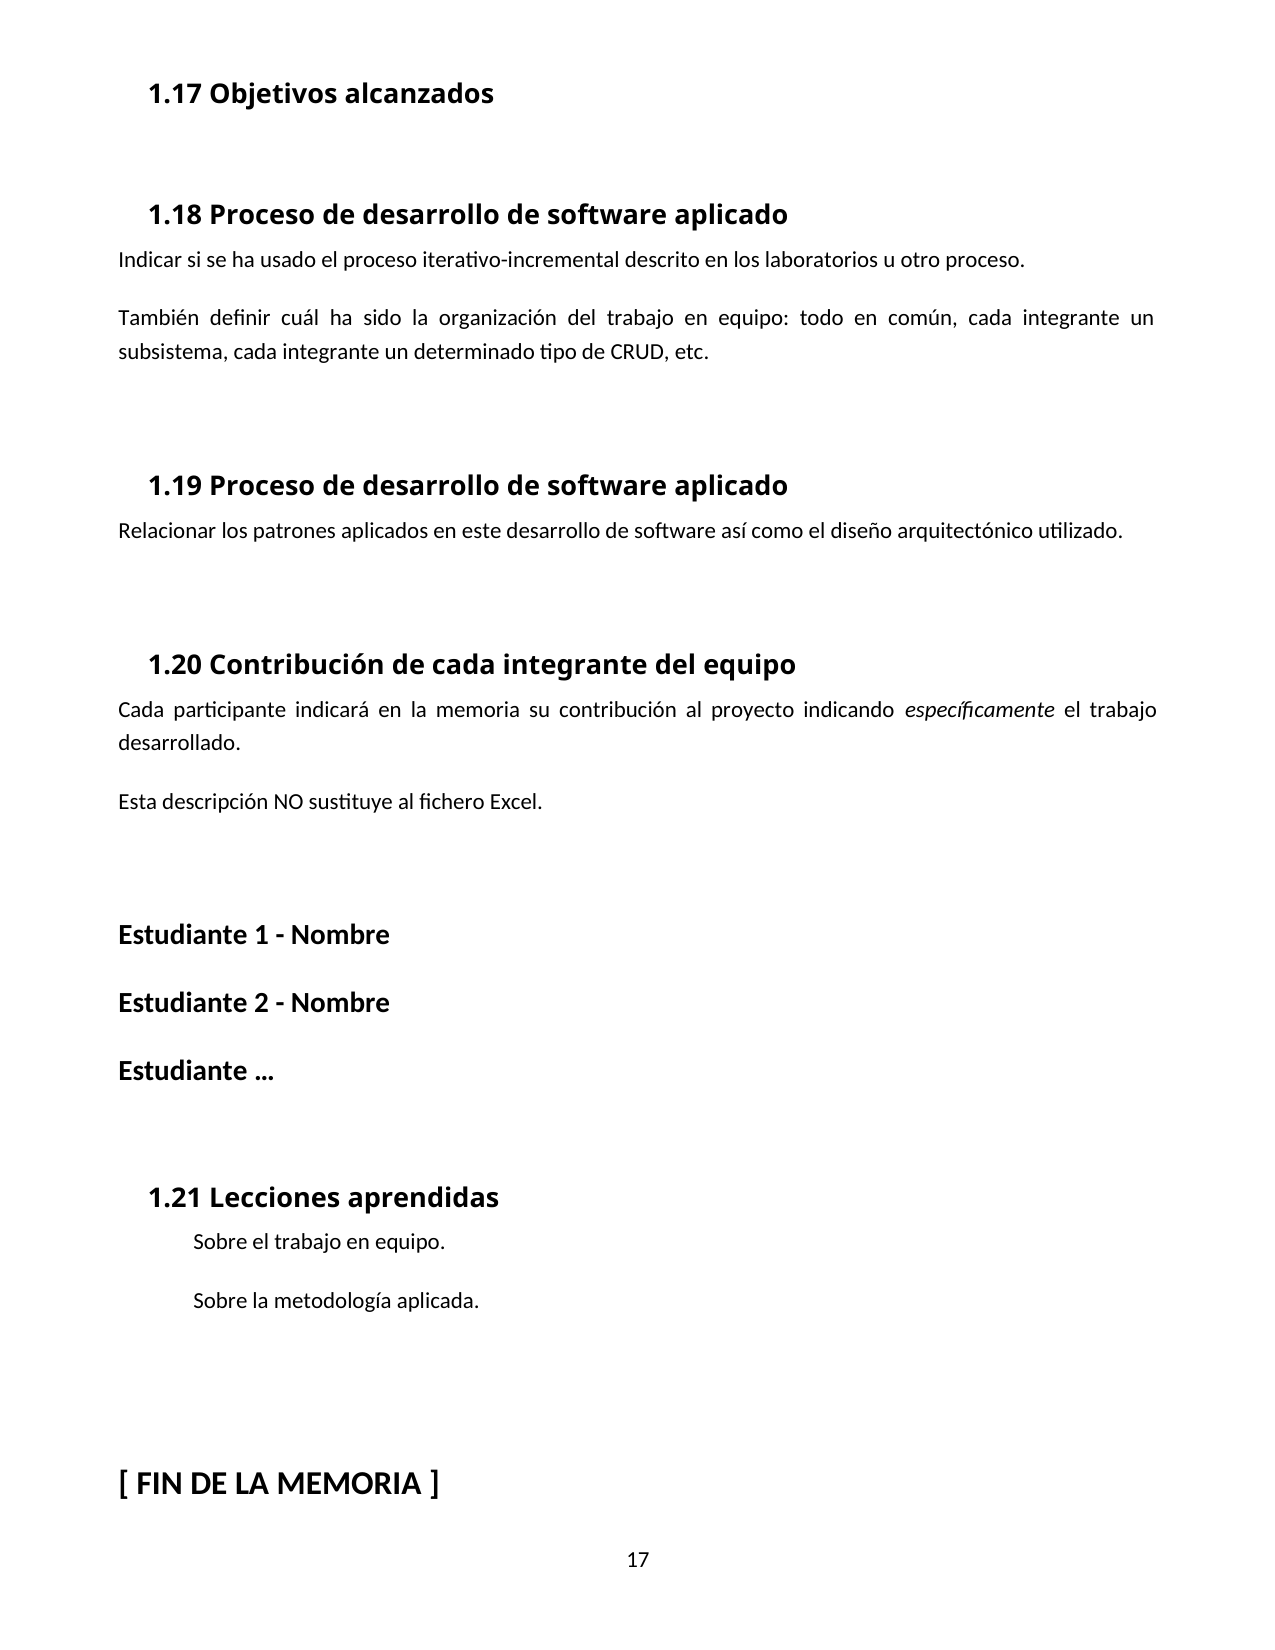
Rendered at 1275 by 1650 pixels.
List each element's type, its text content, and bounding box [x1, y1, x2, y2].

list Proceso de desarrollo de software aplicado [148, 466, 1157, 503]
text Esta descripción NO sustituye al fichero Excel. [118, 787, 1157, 815]
list Objetivos alcanzados [148, 75, 1157, 112]
text También definir cuál ha sido la organización del trabajo en equipo: todo en común, cada integrante un subsistema, cada integrante un determinado tipo de CRUD, etc. [118, 303, 1157, 365]
subtitle Estudiante 1 - Nombre [118, 916, 1157, 952]
text [ FIN DE LA MEMORIA ] [118, 1462, 1157, 1502]
text Cada participante indicará en la memoria su contribución al proyecto indicando específicamente el trabajo desarrollado. [118, 695, 1157, 756]
subtitle Estudiante 2 - Nombre [118, 984, 1157, 1020]
list Sobre el trabajo en equipo. [156, 1227, 1157, 1256]
subtitle Estudiante … [118, 1052, 1157, 1087]
list Contribución de cada integrante del equipo [148, 645, 1157, 682]
list Sobre la metodología aplicada. [156, 1286, 1157, 1314]
list Lecciones aprendidas [148, 1178, 1157, 1215]
text Relacionar los patrones aplicados en este desarrollo de software así como el diseño arquitectónico utilizado. [118, 516, 1157, 544]
text Indicar si se ha usado el proceso iterativo-incremental descrito en los laboratorios u otro proceso. [118, 245, 1157, 273]
list Proceso de desarrollo de software aplicado [148, 195, 1157, 232]
